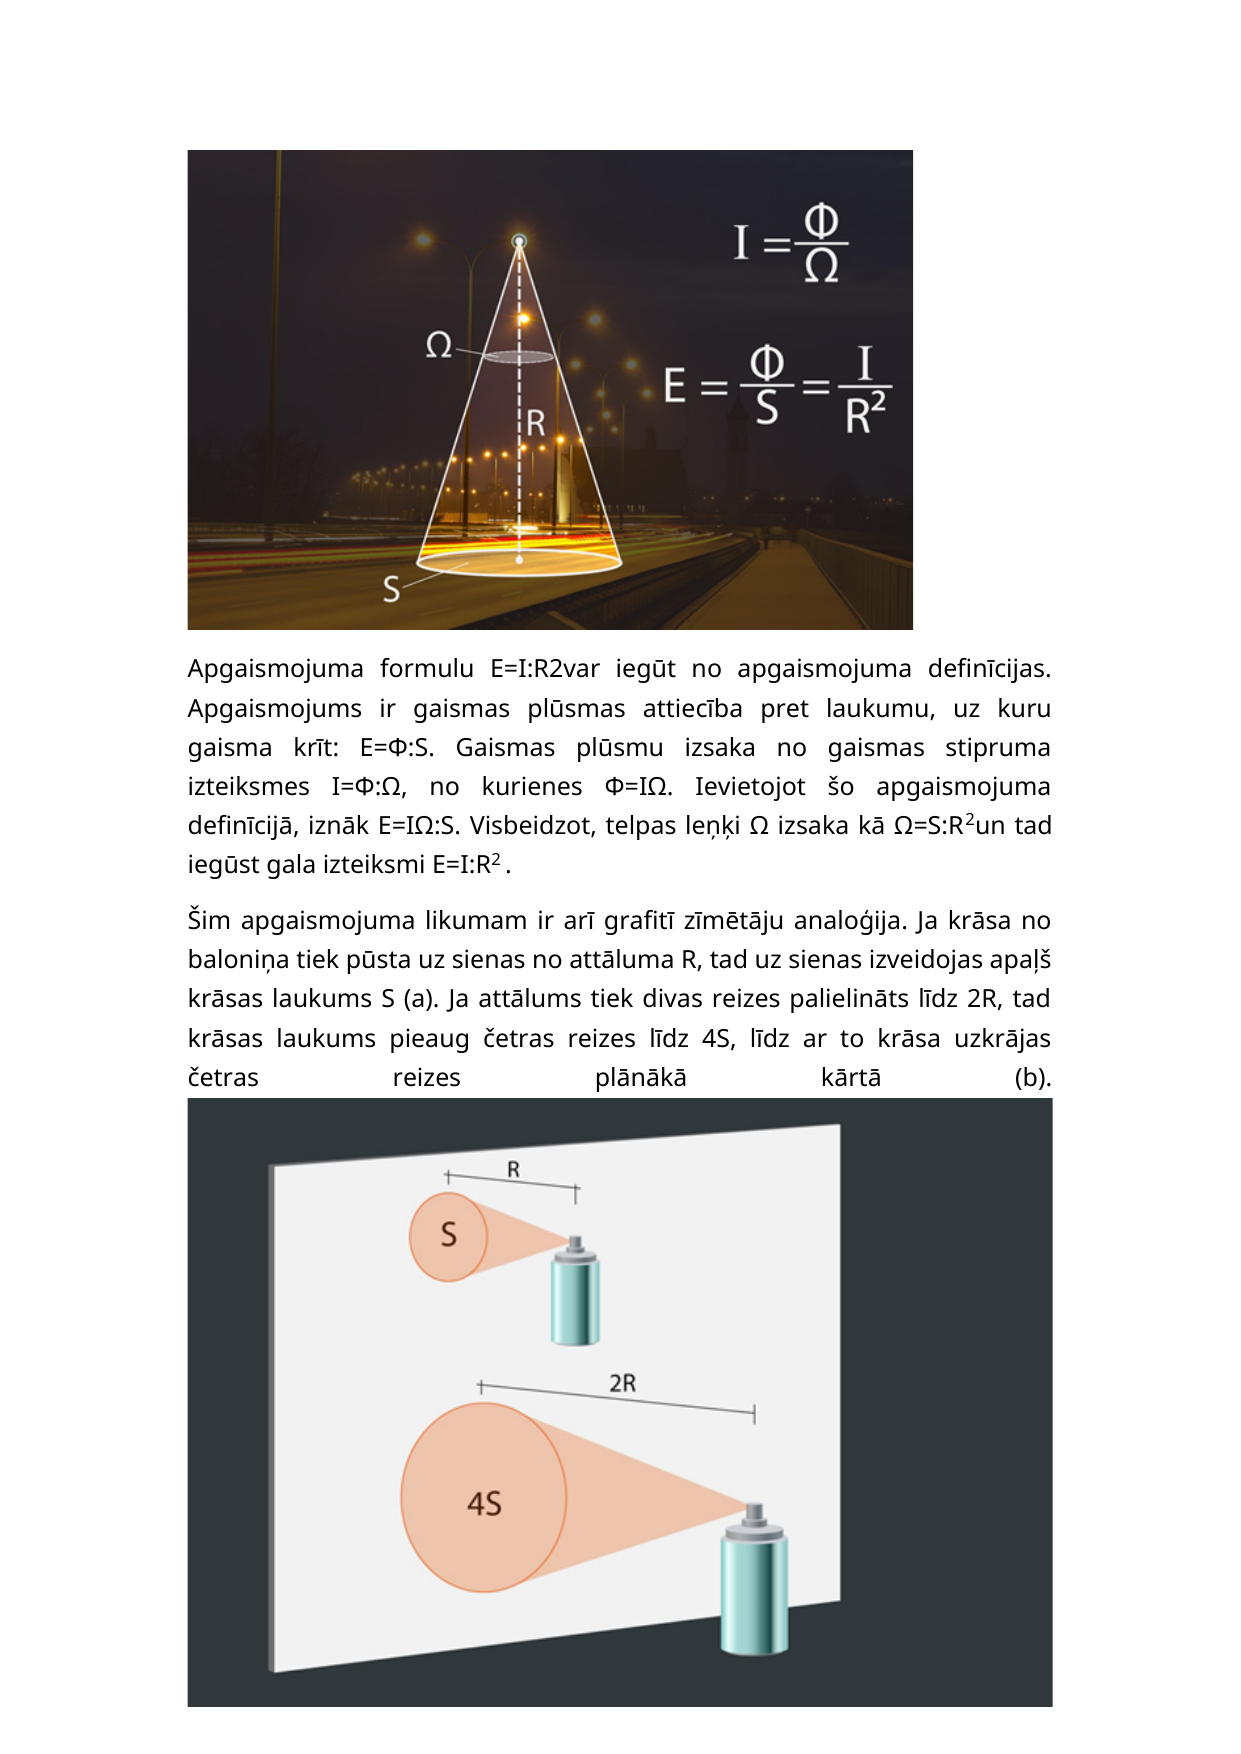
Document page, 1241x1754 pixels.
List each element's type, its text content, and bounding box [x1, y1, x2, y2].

text Šim apgaismojuma likumam ir arī grafitī zīmētāju analoģija. Ja krāsa no baloniņa tiek pūsta uz sienas no attāluma R, tad uz sienas izveidojas apaļš krāsas laukums S (a). Ja attālums tiek divas reizes palielināts līdz 2R, tad krāsas laukums pieaug četras reizes līdz 4S, līdz ar to krāsa uzkrājas četras reizes plānākā kārtā (b). [187, 903, 1053, 1098]
text Apgaismojuma formulu E=I:R2var iegūt no apgaismojuma definīcijas. Apgaismojums ir gaismas plūsmas attiecība pret laukumu, uz kuru gaisma krīt: E=Φ:S. Gaismas plūsmu izsaka no gaismas stipruma izteiksmes I=Φ:Ω, no kurienes Φ=IΩ. Ievietojot šo apgaismojuma definīcijā, iznāk E=IΩ:S. Visbeidzot, telpas leņķi Ω izsaka kā Ω=S:R2un tad iegūst gala izteiksmi E=I:R2 . [187, 651, 1053, 881]
